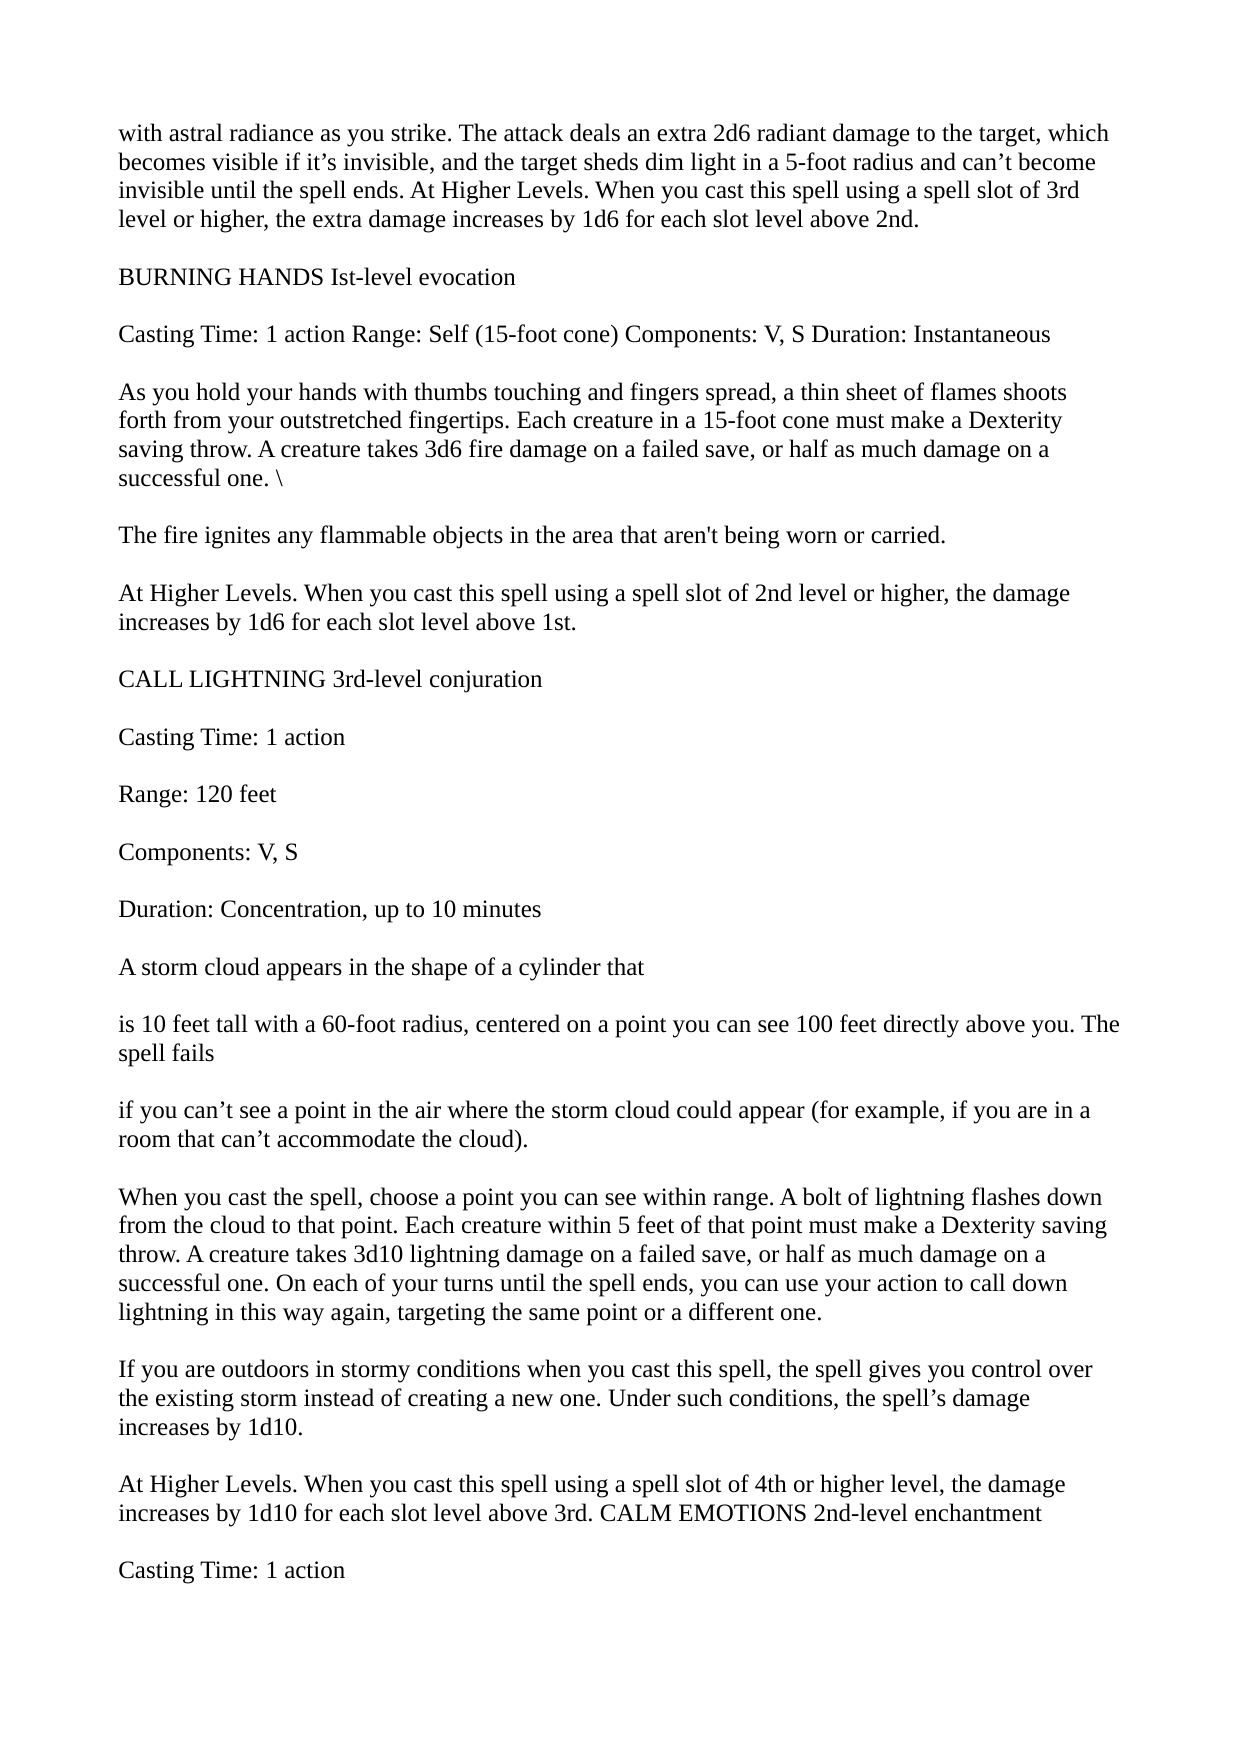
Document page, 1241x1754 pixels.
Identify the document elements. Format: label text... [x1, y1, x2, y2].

text When you cast the spell, choose a point you can see within range. A bolt of lightning flashes down from the cloud to that point. Each creature within 5 feet of that point must make a Dexterity saving throw. A creature takes 3d10 lightning damage on a failed save, or half as much damage on a successful one. On each of your turns until the spell ends, you can use your action to call down lightning in this way again, targeting the same point or a different one. [118, 1182, 1122, 1326]
text with astral radiance as you strike. The attack deals an extra 2d6 radiant damage to the target, which becomes visible if it’s invisible, and the target sheds dim light in a 5-foot radius and can’t become invisible until the spell ends. At Higher Levels. When you cast this spell using a spell slot of 3rd level or higher, the extra damage increases by 1d6 for each slot level above 2nd. [118, 118, 1122, 233]
text The fire ignites any flammable objects in the area that aren't being worn or carried. [118, 521, 1122, 549]
text CALL LIGHTNING 3rd-level conjuration [118, 664, 1122, 693]
text Casting Time: 1 action [118, 722, 1122, 751]
text is 10 feet tall with a 60-foot radius, centered on a point you can see 100 feet directly above you. The spell fails [118, 1009, 1122, 1067]
text Casting Time: 1 action Range: Self (15-foot cone) Components: V, S Duration: Instantaneous [118, 319, 1122, 348]
text Components: V, S [118, 837, 1122, 866]
text At Higher Levels. When you cast this spell using a spell slot of 4th or higher level, the damage increases by 1d10 for each slot level above 3rd. CALM EMOTIONS 2nd-level enchantment [118, 1469, 1122, 1527]
text As you hold your hands with thumbs touching and fingers spread, a thin sheet of flames shoots forth from your outstretched fingertips. Each creature in a 15-foot cone must make a Dexterity saving throw. A creature takes 3d6 fire damage on a failed save, or half as much damage on a successful one. \ [118, 377, 1122, 492]
text Duration: Concentration, up to 10 minutes [118, 894, 1122, 923]
text A storm cloud appears in the shape of a cylinder that [118, 952, 1122, 981]
text Range: 120 feet [118, 779, 1122, 808]
text Casting Time: 1 action [118, 1556, 1122, 1584]
text If you are outdoors in stormy conditions when you cast this spell, the spell gives you control over the existing storm instead of creating a new one. Under such conditions, the spell’s damage increases by 1d10. [118, 1354, 1122, 1441]
text At Higher Levels. When you cast this spell using a spell slot of 2nd level or higher, the damage increases by 1d6 for each slot level above 1st. [118, 578, 1122, 636]
text BURNING HANDS Ist-level evocation [118, 262, 1122, 291]
text if you can’t see a point in the air where the storm cloud could appear (for example, if you are in a room that can’t accommodate the cloud). [118, 1096, 1122, 1153]
